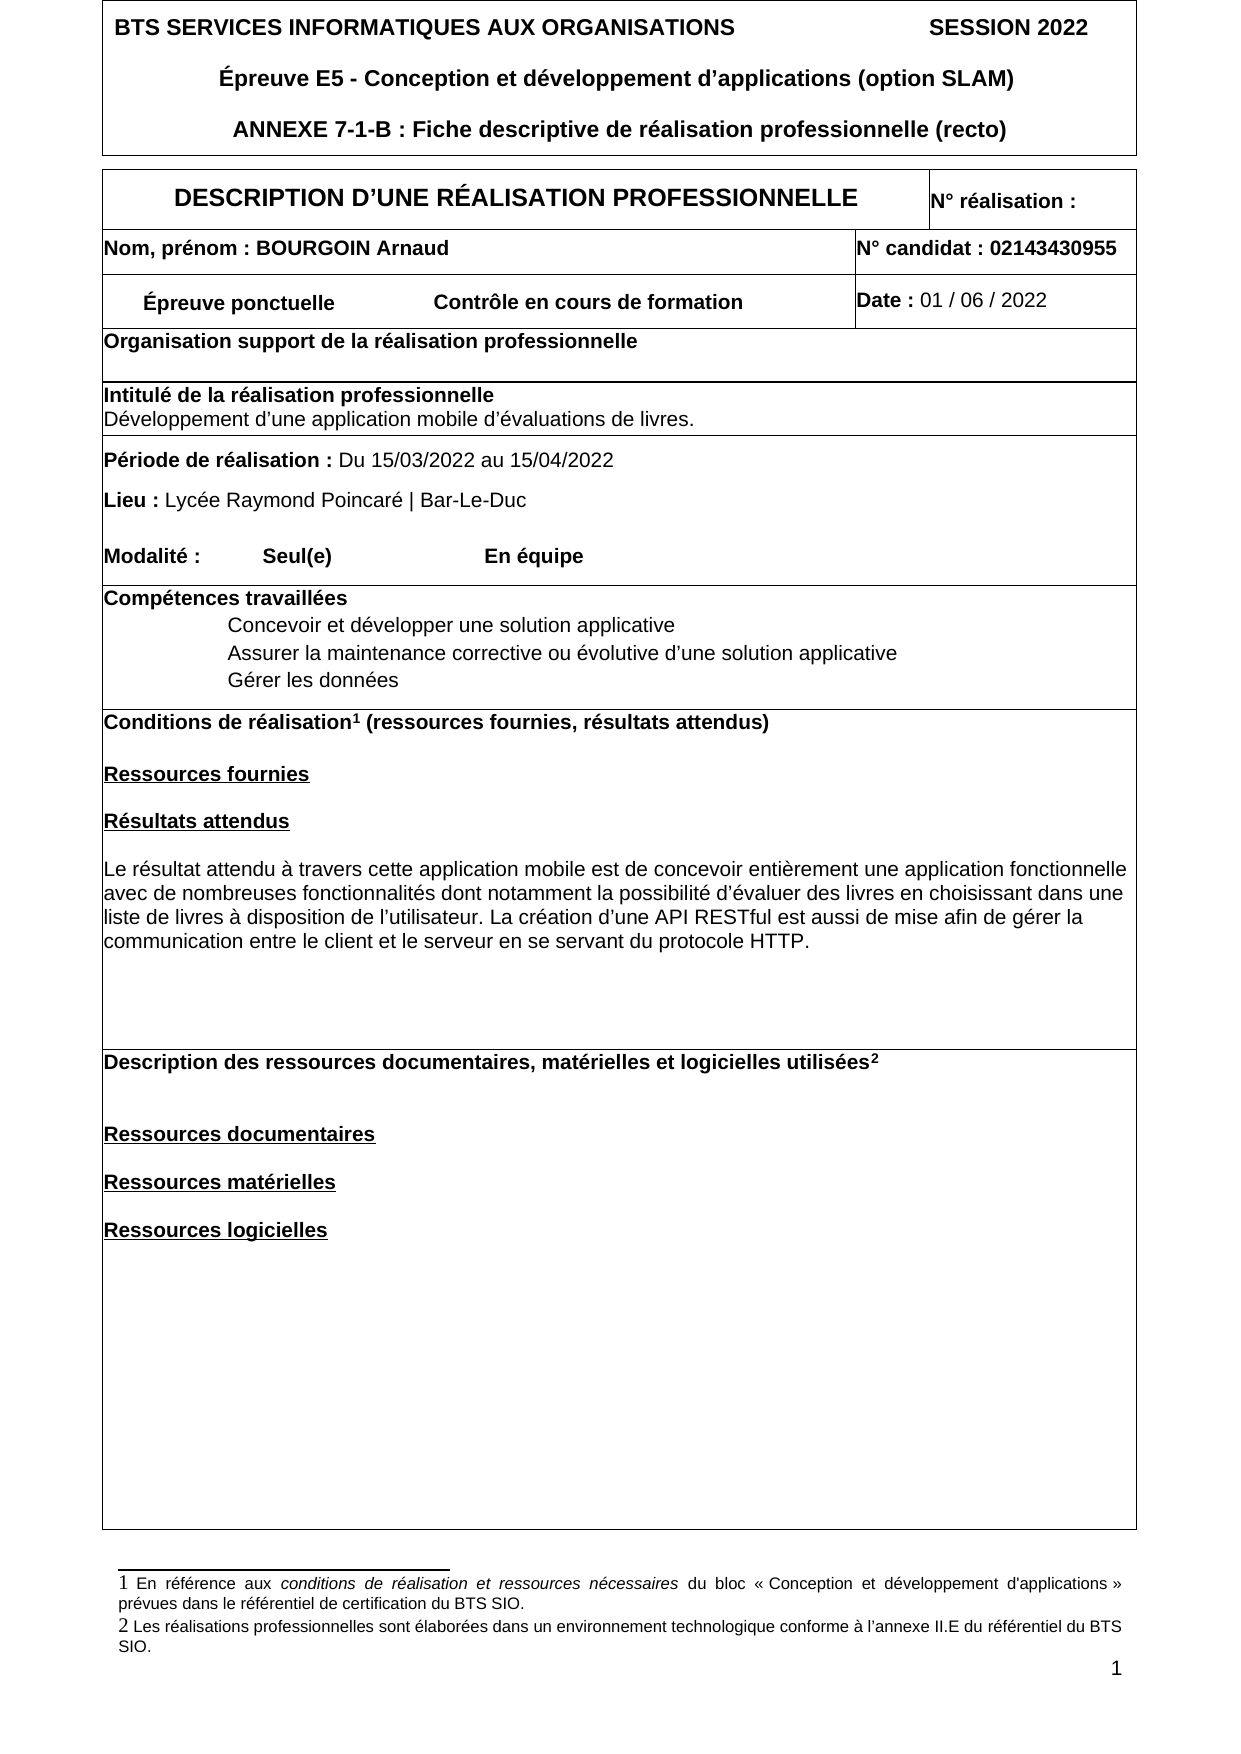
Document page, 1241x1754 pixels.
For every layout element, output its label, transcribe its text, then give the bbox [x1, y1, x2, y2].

table_cell Intitulé de la réalisation professionnelle Développement d’une application mobile d’évaluations de livres. [103, 383, 1136, 434]
table_cell N° candidat : 02143430955 [856, 230, 1136, 274]
table_cell Période de réalisation : Du 15/03/2022 au 15/04/2022 Lieu : Lycée Raymond Poincaré | Bar-Le-Duc Modalité : Seul(e) En équipe [103, 436, 1136, 585]
table_header N° réalisation : [930, 170, 1136, 228]
table_cell Compétences travaillées Concevoir et développer une solution applicative Assurer la maintenance corrective ou évolutive d’une solution applicative Gérer les données [103, 586, 1136, 709]
table_header BTS Services informatiques aux organisations SESSION 2022 Épreuve E5 - Conception et développement d’applications (option SLAM) ANNEXE 7-1-B : Fiche descriptive de réalisation professionnelle (recto) [103, 1, 1136, 155]
table_header DESCRIPTION D’UNE RÉALISATION PROFESSIONNELLE [103, 170, 929, 228]
table_cell Nom, prénom : BOURGOIN Arnaud [103, 230, 855, 274]
table_cell Épreuve ponctuelle [103, 275, 428, 328]
table_cell Organisation support de la réalisation professionnelle [103, 329, 1136, 381]
table_cell Contrôle en cours de formation [428, 275, 855, 328]
table_cell Date : 01 / 06 / 2022 [856, 275, 1136, 328]
table_cell Conditions de réalisation (ressources fournies, résultats attendus) Ressources fournies Résultats attendus Le résultat attendu à travers cette application mobile est de concevoir entièrement une application fonctionnelle avec de nombreuses fonctionnalités dont notamment la possibilité d’évaluer des livres en choisissant dans une liste de livres à disposition de l’utilisateur. La création d’une API RESTful est aussi de mise afin de gérer la communication entre le client et le serveur en se servant du protocole HTTP. [103, 710, 1136, 1049]
table_cell Description des ressources documentaires, matérielles et logicielles utilisées Ressources documentaires Ressources matérielles Ressources logicielles [103, 1050, 1136, 1529]
